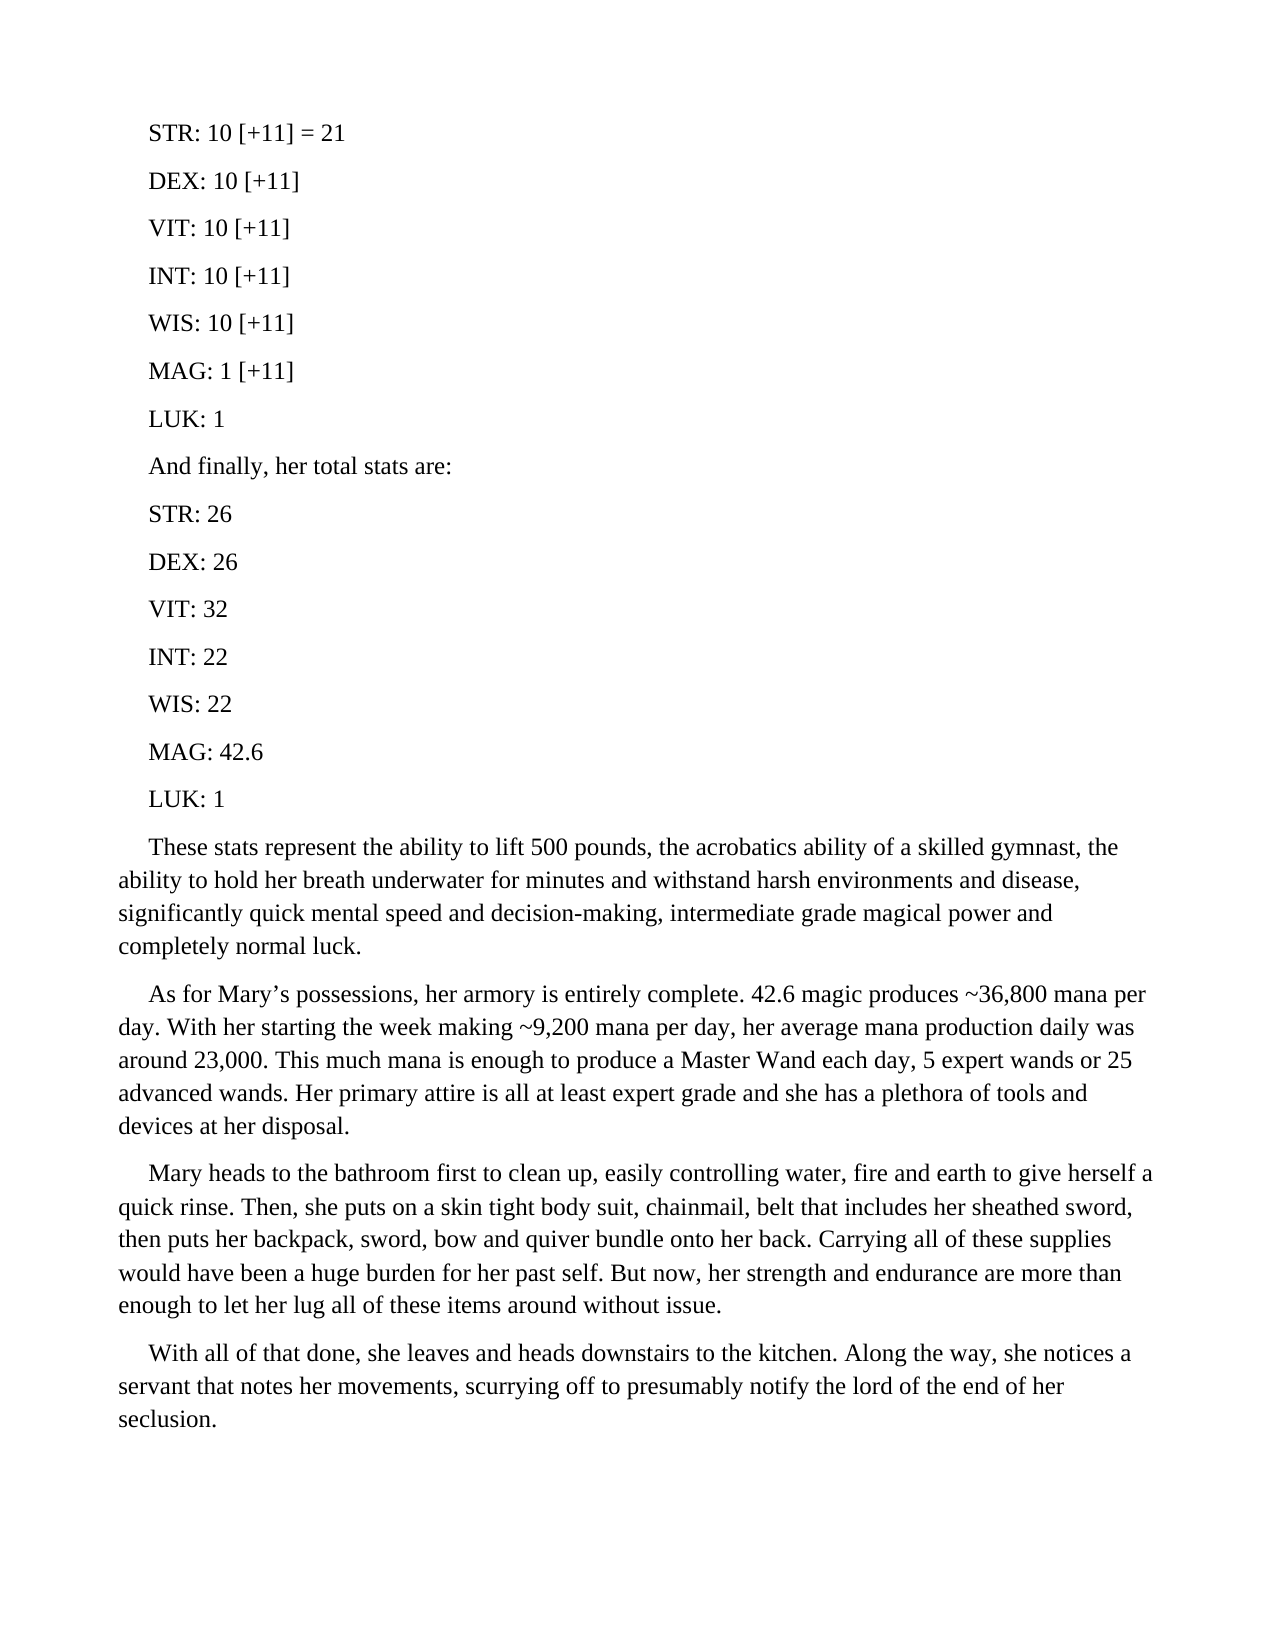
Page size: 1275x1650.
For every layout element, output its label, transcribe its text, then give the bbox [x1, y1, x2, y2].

text VIT: 32 [118, 594, 1157, 623]
text VIT: 10 [+11] [118, 213, 1157, 242]
text DEX: 10 [+11] [118, 166, 1157, 194]
text MAG: 1 [+11] [118, 356, 1157, 385]
text And finally, her total stats are: [118, 451, 1157, 480]
text LUK: 1 [118, 784, 1157, 813]
text WIS: 10 [+11] [118, 308, 1157, 337]
text DEX: 26 [118, 547, 1157, 575]
text INT: 22 [118, 642, 1157, 671]
text INT: 10 [+11] [118, 261, 1157, 290]
text STR: 26 [118, 499, 1157, 528]
text These stats represent the ability to lift 500 pounds, the acrobatics ability of a skilled gymnast, the ability to hold her breath underwater for minutes and withstand harsh environments and disease, significantly quick mental speed and decision-making, intermediate grade magical power and completely normal luck. [118, 832, 1157, 960]
text MAG: 42.6 [118, 737, 1157, 766]
text LUK: 1 [118, 404, 1157, 432]
text As for Mary’s possessions, her armory is entirely complete. 42.6 magic produces ~36,800 mana per day. With her starting the week making ~9,200 mana per day, her average mana production daily was around 23,000. This much mana is enough to produce a Master Wand each day, 5 expert wands or 25 advanced wands. Her primary attire is all at least expert grade and she has a plethora of tools and devices at her disposal. [118, 979, 1157, 1140]
text Mary heads to the bathroom first to clean up, easily controlling water, fire and earth to give herself a quick rinse. Then, she puts on a skin tight body suit, chainmail, belt that includes her sheathed sword, then puts her backpack, sword, bow and quiver bundle onto her back. Carrying all of these supplies would have been a huge burden for her past self. But now, her strength and endurance are more than enough to let her lug all of these items around without issue. [118, 1158, 1157, 1319]
text With all of that done, she leaves and heads downstairs to the kitchen. Along the way, she notices a servant that notes her movements, scurrying off to presumably notify the lord of the end of her seclusion. [118, 1338, 1157, 1433]
text STR: 10 [+11] = 21 [118, 118, 1157, 147]
text WIS: 22 [118, 689, 1157, 718]
